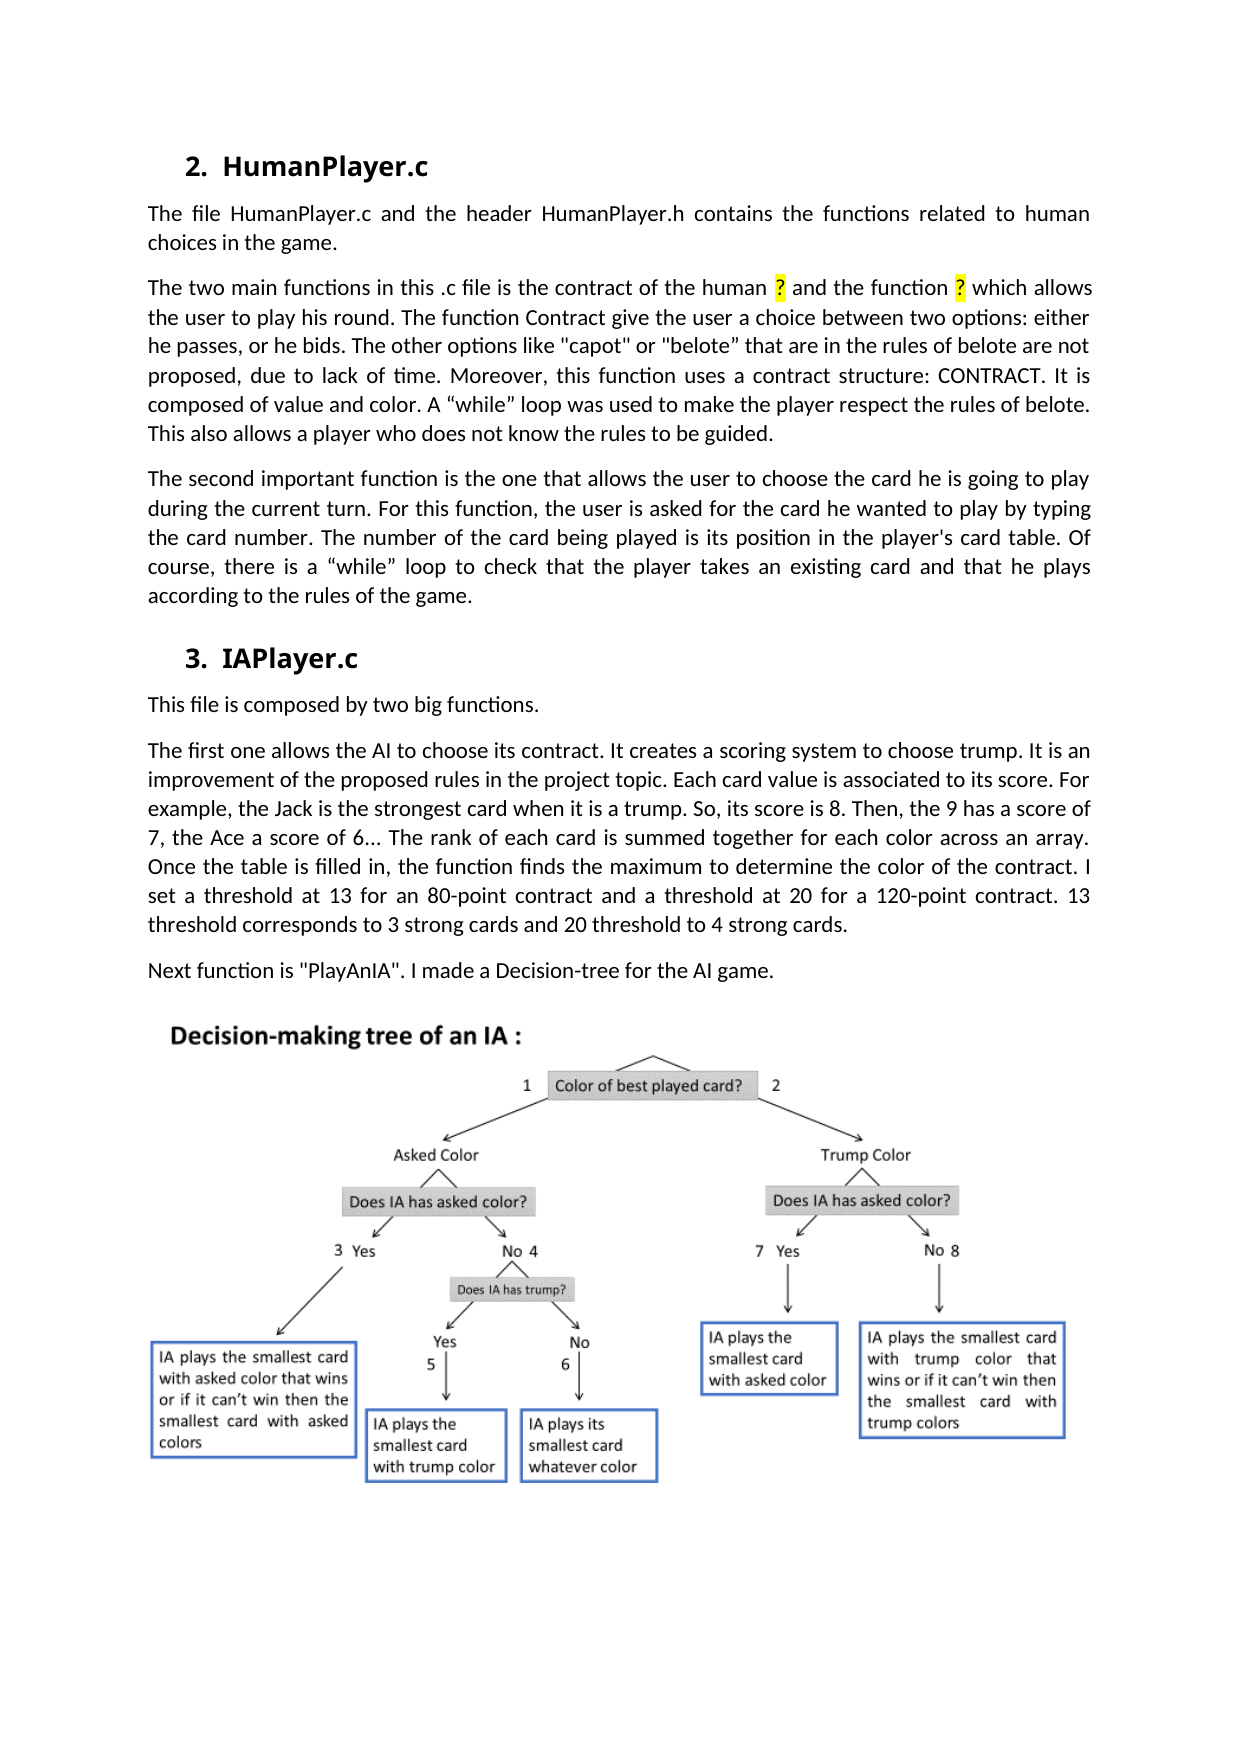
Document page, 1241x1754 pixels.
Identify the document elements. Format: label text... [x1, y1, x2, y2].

text The first one allows the AI to choose its contract. It creates a scoring system to choose trump. It is an improvement of the proposed rules in the project topic. Each card value is associated to its score. For example, the Jack is the strongest card when it is a trump. So, its score is 8. Then, the 9 has a score of 7, the Ace a score of 6... The rank of each card is summed together for each color across an array. Once the table is filled in, the function finds the maximum to determine the color of the contract. I set a threshold at 13 for an 80-point contract and a threshold at 20 for a 120-point contract. 13 threshold corresponds to 3 strong cards and 20 threshold to 4 strong cards. [148, 736, 1093, 938]
text The two main functions in this .c file is the contract of the human ? and the function ? which allows the user to play his round. The function Contract give the user a choice between two options: either he passes, or he bids. The other options like "capot" or "belote” that are in the rules of belote are not proposed, due to lack of time. Moreover, this function uses a contract structure: CONTRACT. It is composed of value and color. A “while” loop was used to make the player respect the rules of belote. This also allows a player who does not know the rules to be guided. [148, 273, 1093, 447]
text The second important function is the one that allows the user to choose the card he is going to play during the current turn. For this function, the user is asked for the card he wanted to play by typing the card number. The number of the card being played is its position in the player's card table. Of course, there is a “while” loop to check that the player takes an existing card and that he plays according to the rules of the game. [148, 464, 1093, 609]
text The file HumanPlayer.c and the header HumanPlayer.h contains the functions related to human choices in the game. [148, 199, 1093, 256]
subtitle HumanPlayer.c [185, 148, 1093, 184]
text This file is composed by two big functions. [148, 690, 1093, 718]
text Next function is "PlayAnIA". I made a Decision-tree for the AI game. [148, 956, 1093, 984]
subtitle IAPlayer.c [185, 639, 1093, 676]
